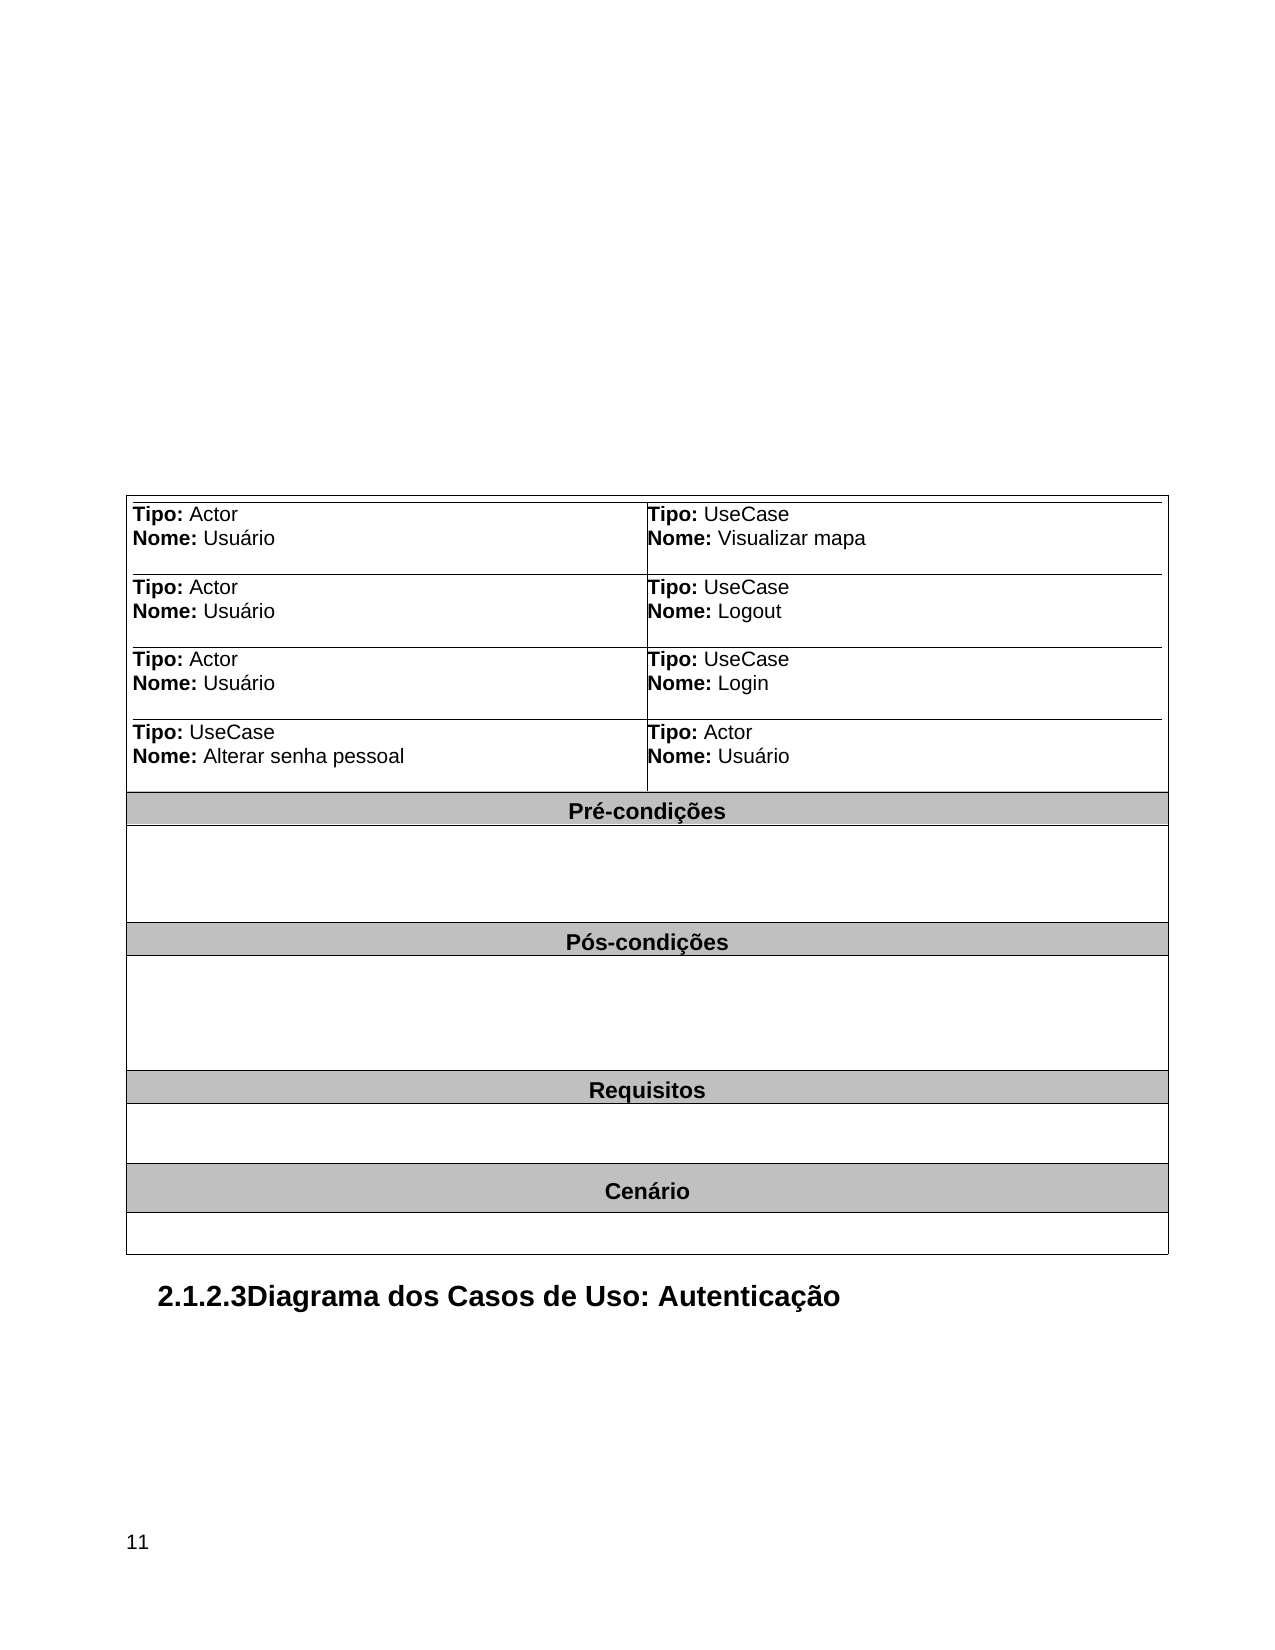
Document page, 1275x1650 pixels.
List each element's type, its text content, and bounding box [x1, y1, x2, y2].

table_cell [127, 826, 1168, 922]
table_cell [127, 1213, 1168, 1254]
table_cell Tipo: Actor Nome: Usuário [133, 503, 647, 574]
table_cell Tipo: Actor Nome: Usuário [133, 575, 647, 647]
table_cell Requisitos [127, 1071, 1168, 1103]
table_cell Tipo: UseCase Nome: Alterar senha pessoal [133, 720, 647, 791]
table_cell Pré-condições [127, 793, 1168, 824]
table_cell Tipo: UseCase Nome: Login [648, 648, 1162, 719]
table_cell [127, 1104, 1168, 1163]
table_cell Tipo: Actor Nome: Usuário [648, 720, 1162, 791]
table_cell [127, 496, 1168, 791]
table_cell Tipo: UseCase Nome: Visualizar mapa [648, 503, 1162, 574]
table_cell Tipo: Actor Nome: Usuário [133, 648, 647, 719]
list Diagrama dos Casos de Uso: Autenticação [157, 1279, 1155, 1313]
table_cell [127, 956, 1168, 1070]
table_cell Tipo: UseCase Nome: Logout [648, 575, 1162, 647]
table_cell Pós-condições [127, 923, 1168, 955]
table_cell Cenário [127, 1164, 1168, 1212]
